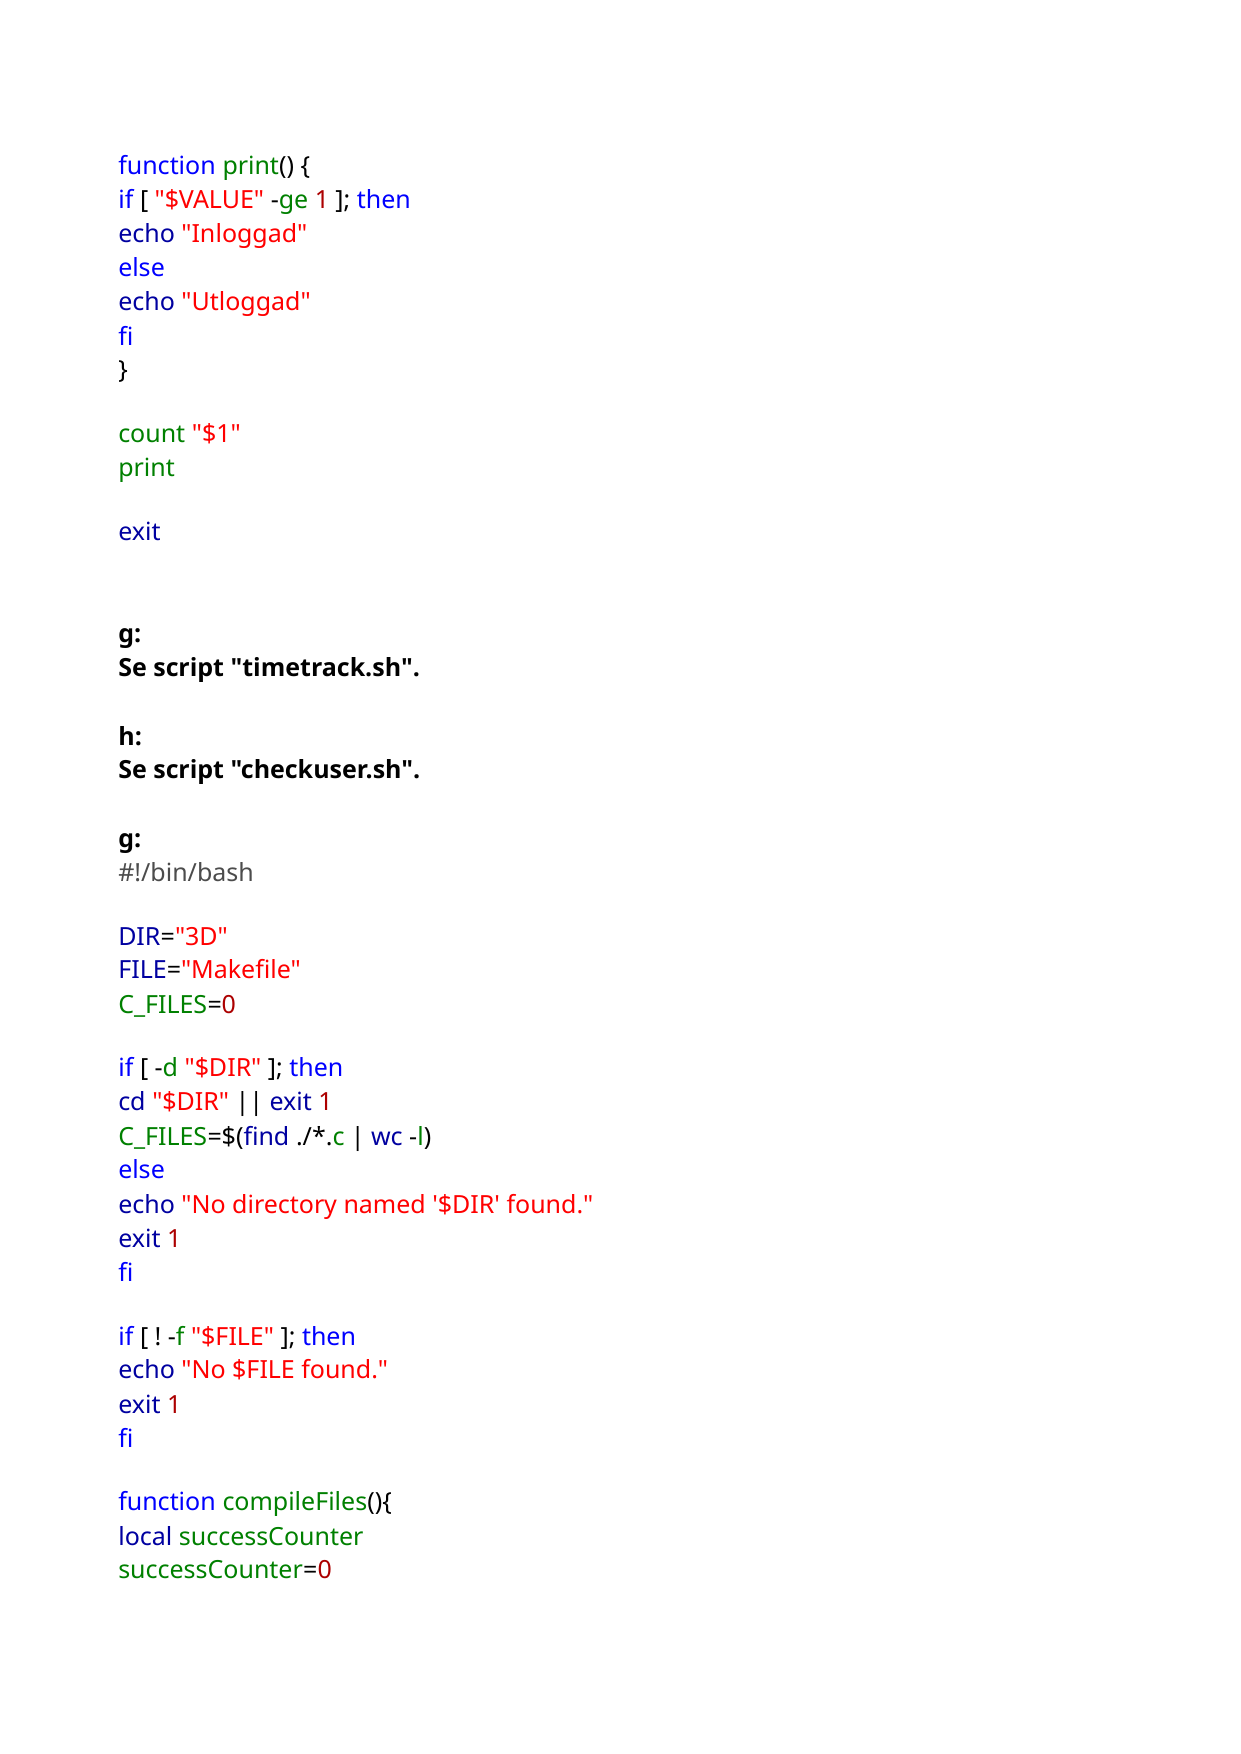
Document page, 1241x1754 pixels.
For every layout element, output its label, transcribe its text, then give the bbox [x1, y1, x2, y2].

text h: [118, 718, 1122, 752]
text echo "Inloggad" [118, 216, 1122, 250]
text C_FILES=0 [118, 986, 1122, 1020]
text function print() { [118, 148, 1122, 182]
text else [118, 1152, 1122, 1186]
text print [118, 450, 1122, 484]
text Se script "timetrack.sh". [118, 650, 1122, 684]
text C_FILES=$(find ./*.c | wc -l) [118, 1118, 1122, 1152]
text exit 1 [118, 1386, 1122, 1420]
text #!/bin/bash [118, 854, 1122, 888]
text g: [118, 820, 1122, 854]
text Se script "checkuser.sh". [118, 752, 1122, 786]
text g: [118, 616, 1122, 650]
text echo "No directory named '$DIR' found." [118, 1186, 1122, 1220]
text echo "No $FILE found." [118, 1352, 1122, 1386]
text fi [118, 318, 1122, 352]
text successCounter=0 [118, 1552, 1122, 1586]
text cd "$DIR" || exit 1 [118, 1084, 1122, 1118]
text exit 1 [118, 1220, 1122, 1254]
text local successCounter [118, 1518, 1122, 1552]
text else [118, 250, 1122, 284]
text function compileFiles(){ [118, 1484, 1122, 1518]
text count "$1" [118, 416, 1122, 450]
text exit [118, 514, 1122, 548]
text if [ ! -f "$FILE" ]; then [118, 1318, 1122, 1352]
text FILE="Makefile" [118, 952, 1122, 986]
text if [ "$VALUE" -ge 1 ]; then [118, 182, 1122, 216]
text fi [118, 1420, 1122, 1454]
text echo "Utloggad" [118, 284, 1122, 318]
text fi [118, 1254, 1122, 1288]
text DIR="3D" [118, 918, 1122, 952]
text if [ -d "$DIR" ]; then [118, 1050, 1122, 1084]
text } [118, 352, 1122, 386]
